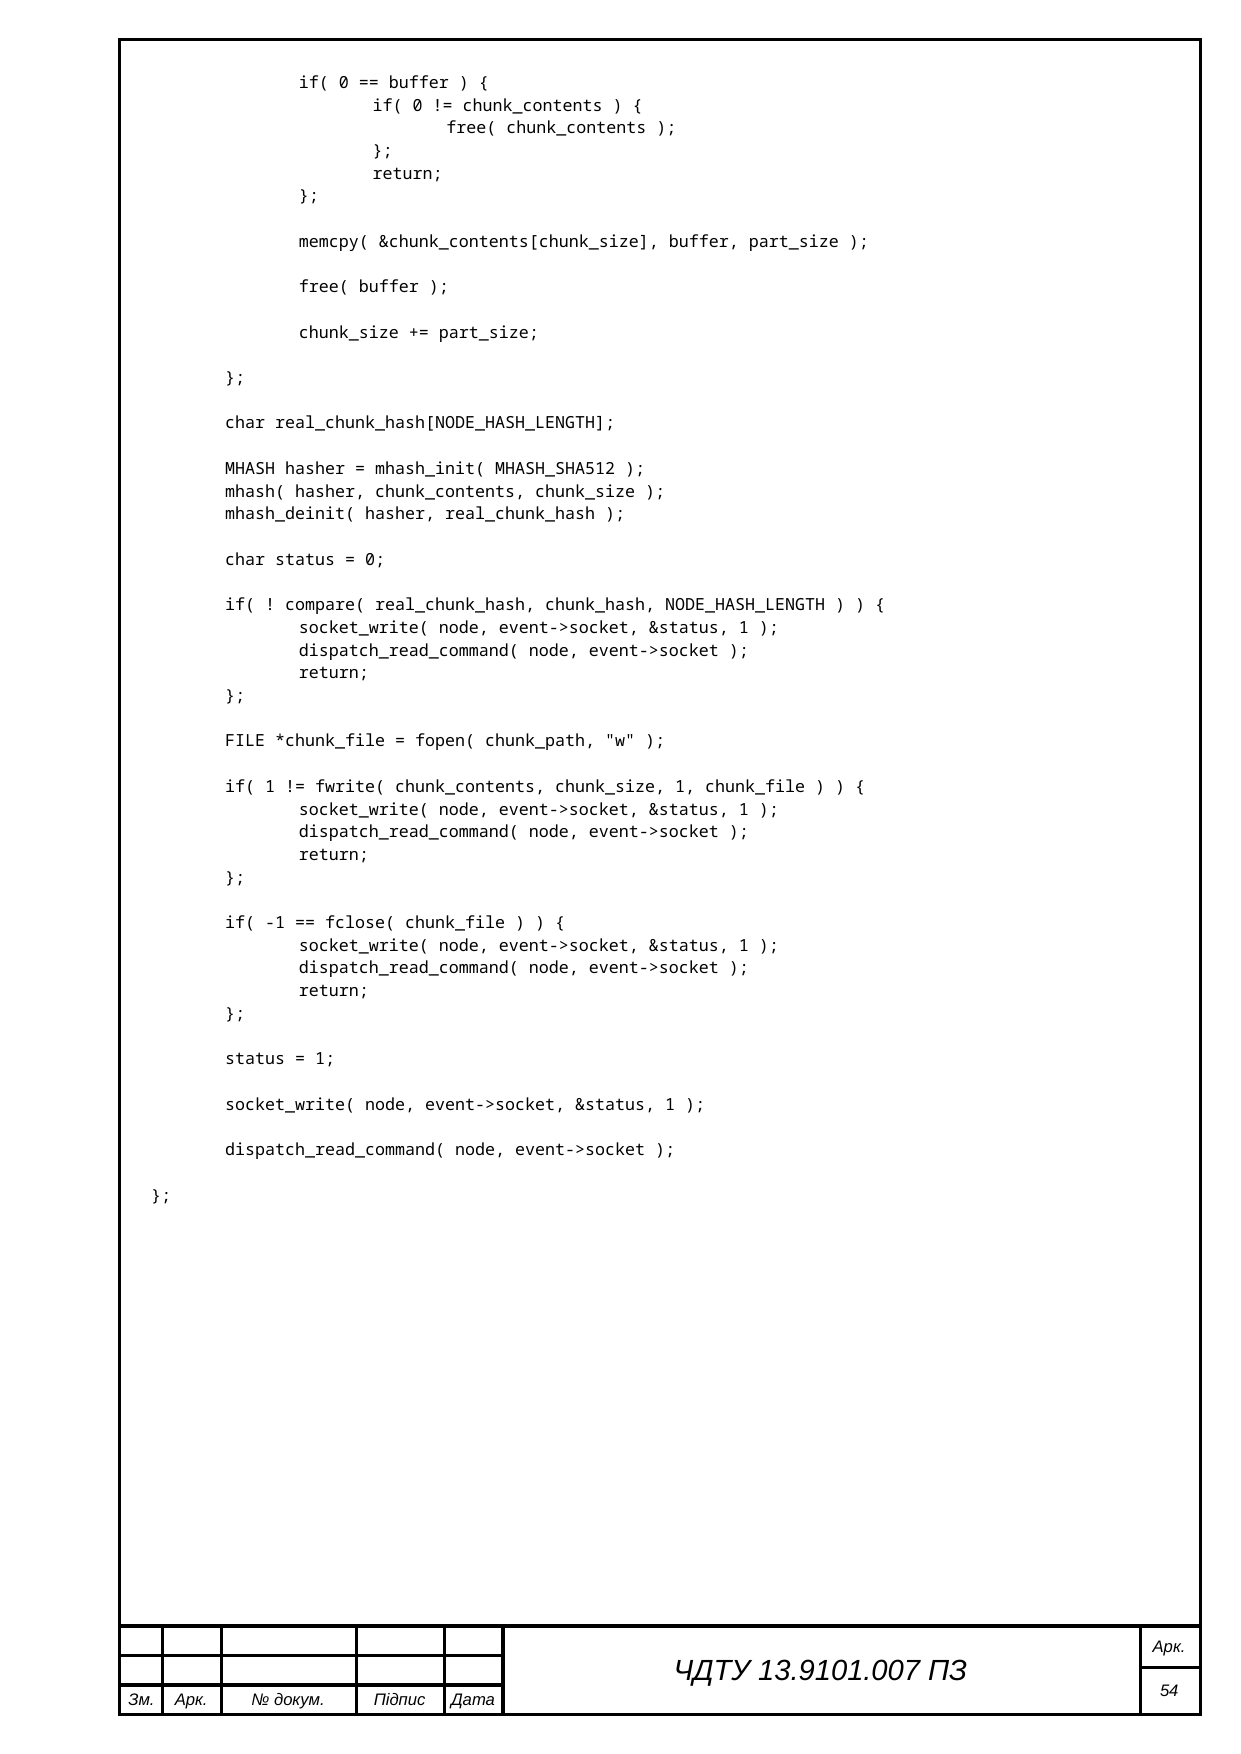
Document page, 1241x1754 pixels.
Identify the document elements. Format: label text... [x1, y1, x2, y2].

text char status = 0; [151, 547, 1170, 570]
text status = 1; [151, 1047, 1170, 1070]
text }; [151, 139, 1170, 161]
text }; [151, 684, 1170, 706]
text if( 1 != fwrite( chunk_contents, chunk_size, 1, chunk_file ) ) { [151, 774, 1170, 797]
text if( ! compare( real_chunk_hash, chunk_hash, NODE_HASH_LENGTH ) ) { [151, 593, 1170, 616]
text memcpy( &chunk_contents[chunk_size], buffer, part_size ); [151, 229, 1170, 252]
text dispatch_read_command( node, event->socket ); [151, 638, 1170, 661]
text char real_chunk_hash[NODE_HASH_LENGTH]; [151, 411, 1170, 434]
text chunk_size += part_size; [151, 320, 1170, 343]
text }; [151, 1183, 1170, 1206]
text }; [151, 1002, 1170, 1024]
text }; [151, 184, 1170, 207]
text MHASH hasher = mhash_init( MHASH_SHA512 ); [151, 457, 1170, 479]
text return; [151, 843, 1170, 865]
text dispatch_read_command( node, event->socket ); [151, 956, 1170, 979]
text socket_write( node, event->socket, &status, 1 ); [151, 1092, 1170, 1115]
text socket_write( node, event->socket, &status, 1 ); [151, 933, 1170, 956]
text socket_write( node, event->socket, &status, 1 ); [151, 616, 1170, 638]
text if( -1 == fclose( chunk_file ) ) { [151, 911, 1170, 933]
text socket_write( node, event->socket, &status, 1 ); [151, 797, 1170, 820]
text return; [151, 661, 1170, 684]
text if( 0 != chunk_contents ) { [151, 93, 1170, 116]
text }; [151, 865, 1170, 888]
text return; [151, 161, 1170, 184]
text if( 0 == buffer ) { [151, 71, 1170, 93]
text mhash_deinit( hasher, real_chunk_hash ); [151, 502, 1170, 525]
text FILE *chunk_file = fopen( chunk_path, "w" ); [151, 729, 1170, 752]
text dispatch_read_command( node, event->socket ); [151, 820, 1170, 843]
text }; [151, 366, 1170, 388]
text return; [151, 979, 1170, 1002]
text free( buffer ); [151, 275, 1170, 298]
text dispatch_read_command( node, event->socket ); [151, 1138, 1170, 1161]
text mhash( hasher, chunk_contents, chunk_size ); [151, 479, 1170, 502]
text free( chunk_contents ); [151, 116, 1170, 139]
